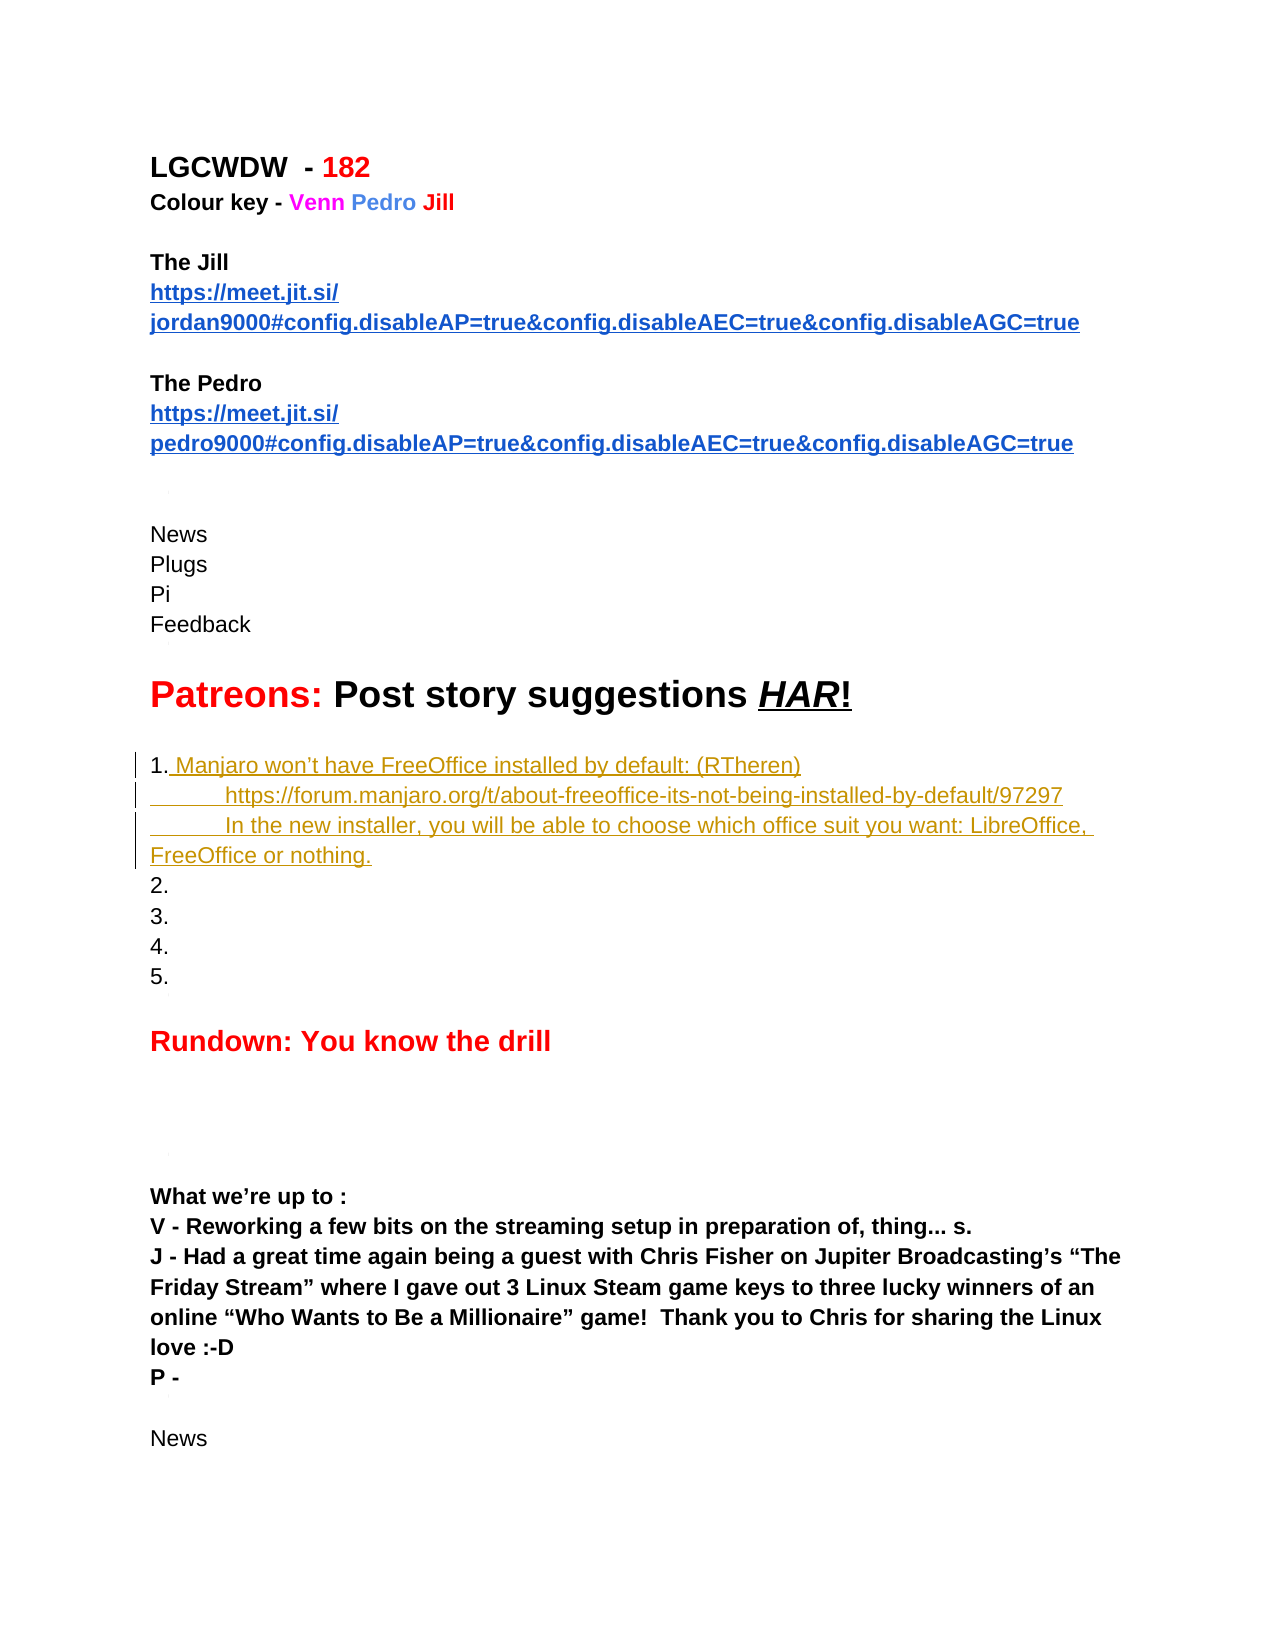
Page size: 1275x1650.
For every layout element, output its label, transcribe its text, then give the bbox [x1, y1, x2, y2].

text The Pedro [150, 370, 1125, 396]
text In the new installer, you will be able to choose which office suit you want: LibreOffice, FreeOffice or nothing. [150, 812, 1125, 869]
text 4. [150, 933, 1125, 959]
text Feedback [150, 611, 1125, 638]
text News [150, 1424, 1125, 1451]
text Patreons: Post story suggestions HAR! [150, 672, 1125, 715]
text Pi [150, 581, 1125, 608]
text What we’re up to : [150, 1183, 1125, 1209]
text https://meet.jit.si/pedro9000#config.disableAP=true&config.disableAEC=true&config.disableAGC=true [150, 400, 1125, 457]
text https://forum.manjaro.org/t/about-freeoffice-its-not-being-installed-by-default/97297 [150, 782, 1125, 808]
text V - Reworking a few bits on the streaming setup in preparation of, thing... s. [150, 1213, 1125, 1239]
text 1. Manjaro won’t have FreeOffice installed by default: (RTheren) [150, 752, 1125, 778]
text https://meet.jit.si/jordan9000#config.disableAP=true&config.disableAEC=true&config.disableAGC=true [150, 279, 1125, 336]
text Colour key - Venn Pedro Jill [150, 188, 1125, 215]
text News [150, 521, 1125, 547]
text 2. [150, 872, 1125, 899]
text Plugs [150, 551, 1125, 577]
text Rundown: You know the drill [150, 1023, 1125, 1057]
text 3. [150, 903, 1125, 929]
text J - Had a great time again being a guest with Chris Fisher on Jupiter Broadcasting’s “The Friday Stream” where I gave out 3 Linux Steam game keys to three lucky winners of an online “Who Wants to Be a Millionaire” game! Thank you to Chris for sharing the Linux love :-D [150, 1243, 1125, 1360]
text P - [150, 1364, 1125, 1391]
text 5. [150, 963, 1125, 989]
text The Jill [150, 249, 1125, 275]
text LGCWDW - 182 [150, 150, 1125, 183]
